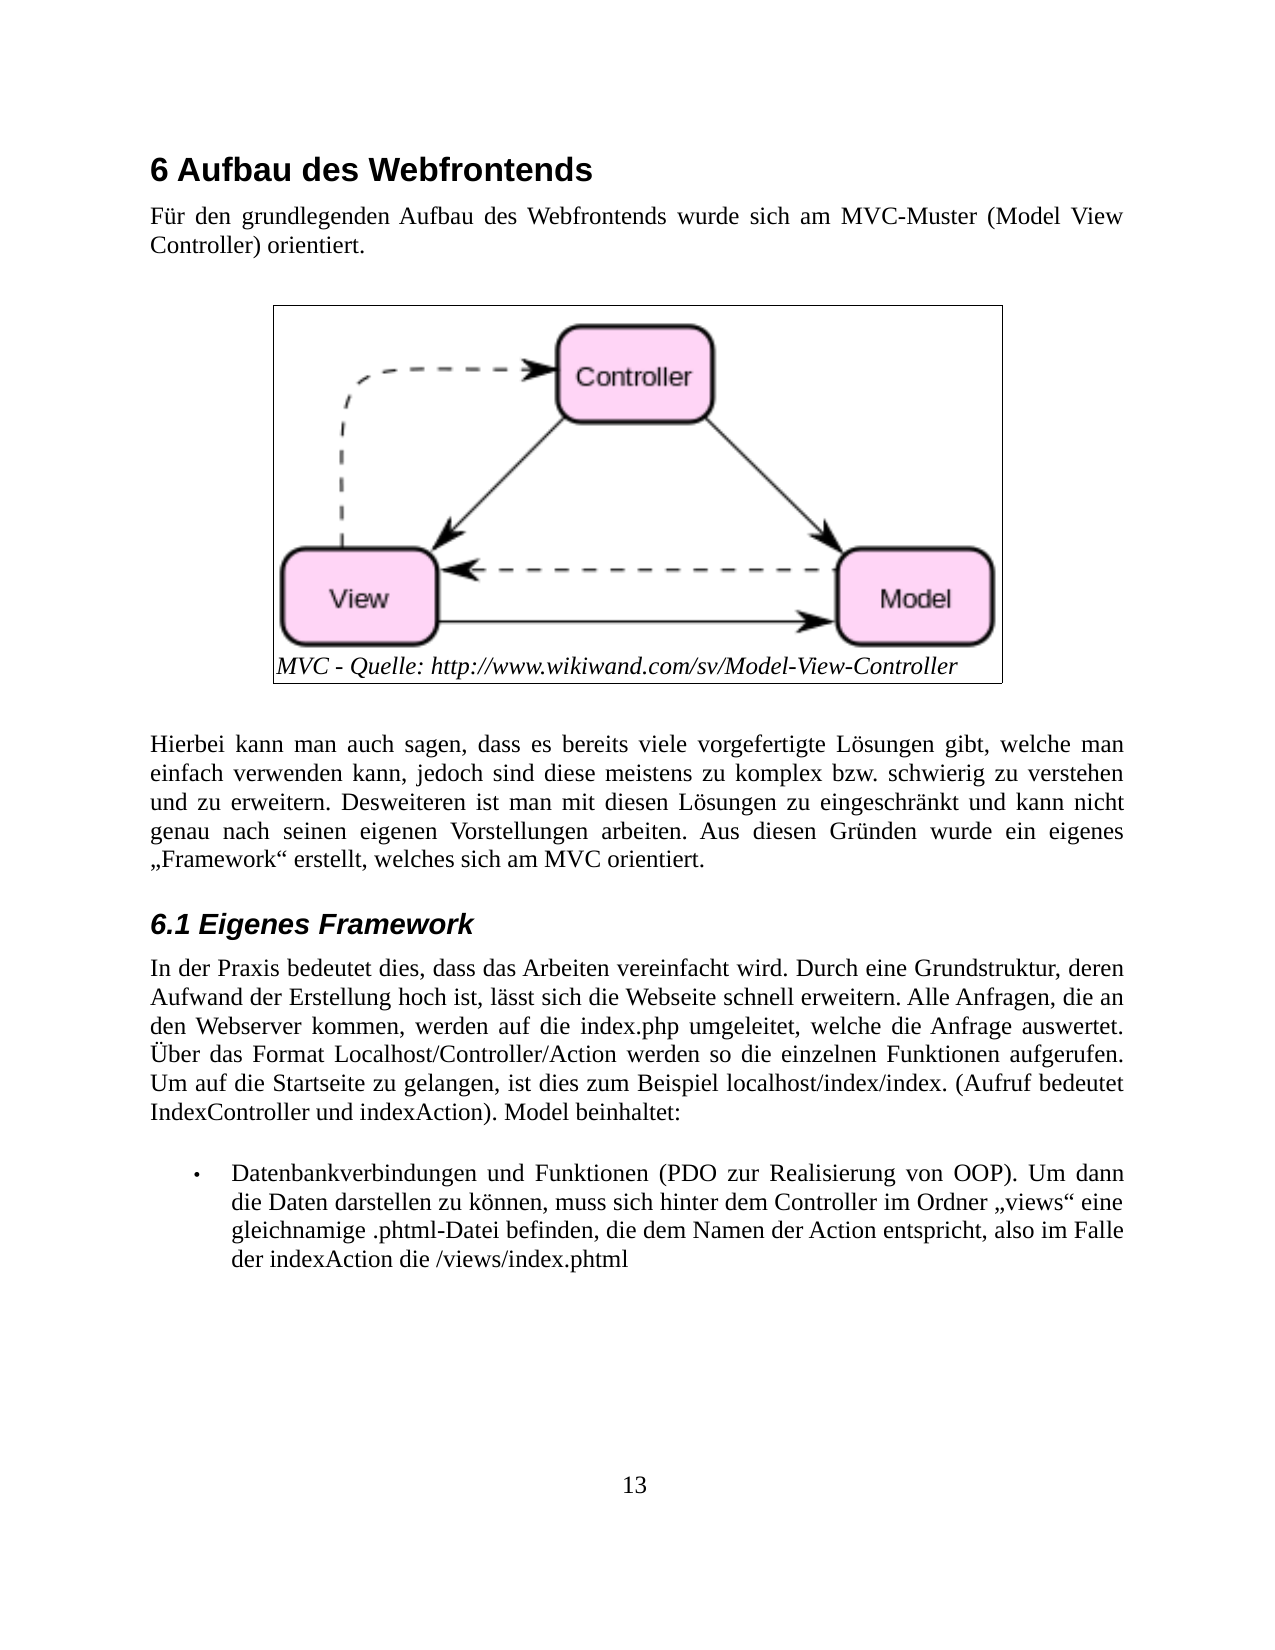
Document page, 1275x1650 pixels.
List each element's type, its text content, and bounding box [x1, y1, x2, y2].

subtitle 6.1 Eigenes Framework [150, 907, 1125, 941]
text In der Praxis bedeutet dies, dass das Arbeiten vereinfacht wird. Durch eine Grundstruktur, deren Aufwand der Erstellung hoch ist, lässt sich die Webseite schnell erweitern. Alle Anfragen, die an den Webserver kommen, werden auf die index.php umgeleitet, welche die Anfrage auswertet. Über das Format Localhost/Controller/Action werden so die einzelnen Funktionen aufgerufen. Um auf die Startseite zu gelangen, ist dies zum Beispiel localhost/index/index. (Aufruf bedeutet IndexController und indexAction). Model beinhaltet: [150, 953, 1125, 1126]
subtitle 6 Aufbau des Webfrontends [150, 150, 1125, 189]
text Hierbei kann man auch sagen, dass es bereits viele vorgefertigte Lösungen gibt, welche man einfach verwenden kann, jedoch sind diese meistens zu komplex bzw. schwierig zu verstehen und zu erweitern. Desweiteren ist man mit diesen Lösungen zu eingeschränkt und kann nicht genau nach seinen eigenen Vorstellungen arbeiten. Aus diesen Gründen wurde ein eigenes „Framework“ erstellt, welches sich am MVC orientiert. [150, 729, 1125, 873]
list Datenbankverbindungen und Funktionen (PDO zur Realisierung von OOP). Um dann die Daten darstellen zu können, muss sich hinter dem Controller im Ordner „views“ eine gleichnamige .phtml-Datei befinden, die dem Namen der Action entspricht, also im Falle der indexAction die /views/index.phtml [194, 1158, 1125, 1273]
text Für den grundlegenden Aufbau des Webfrontends wurde sich am MVC-Muster (Model View Controller) orientiert. [150, 201, 1125, 258]
text MVC - Quelle: http://www.wikiwand.com/sv/Model-View-Controller [276, 652, 999, 680]
picture [276, 320, 999, 652]
